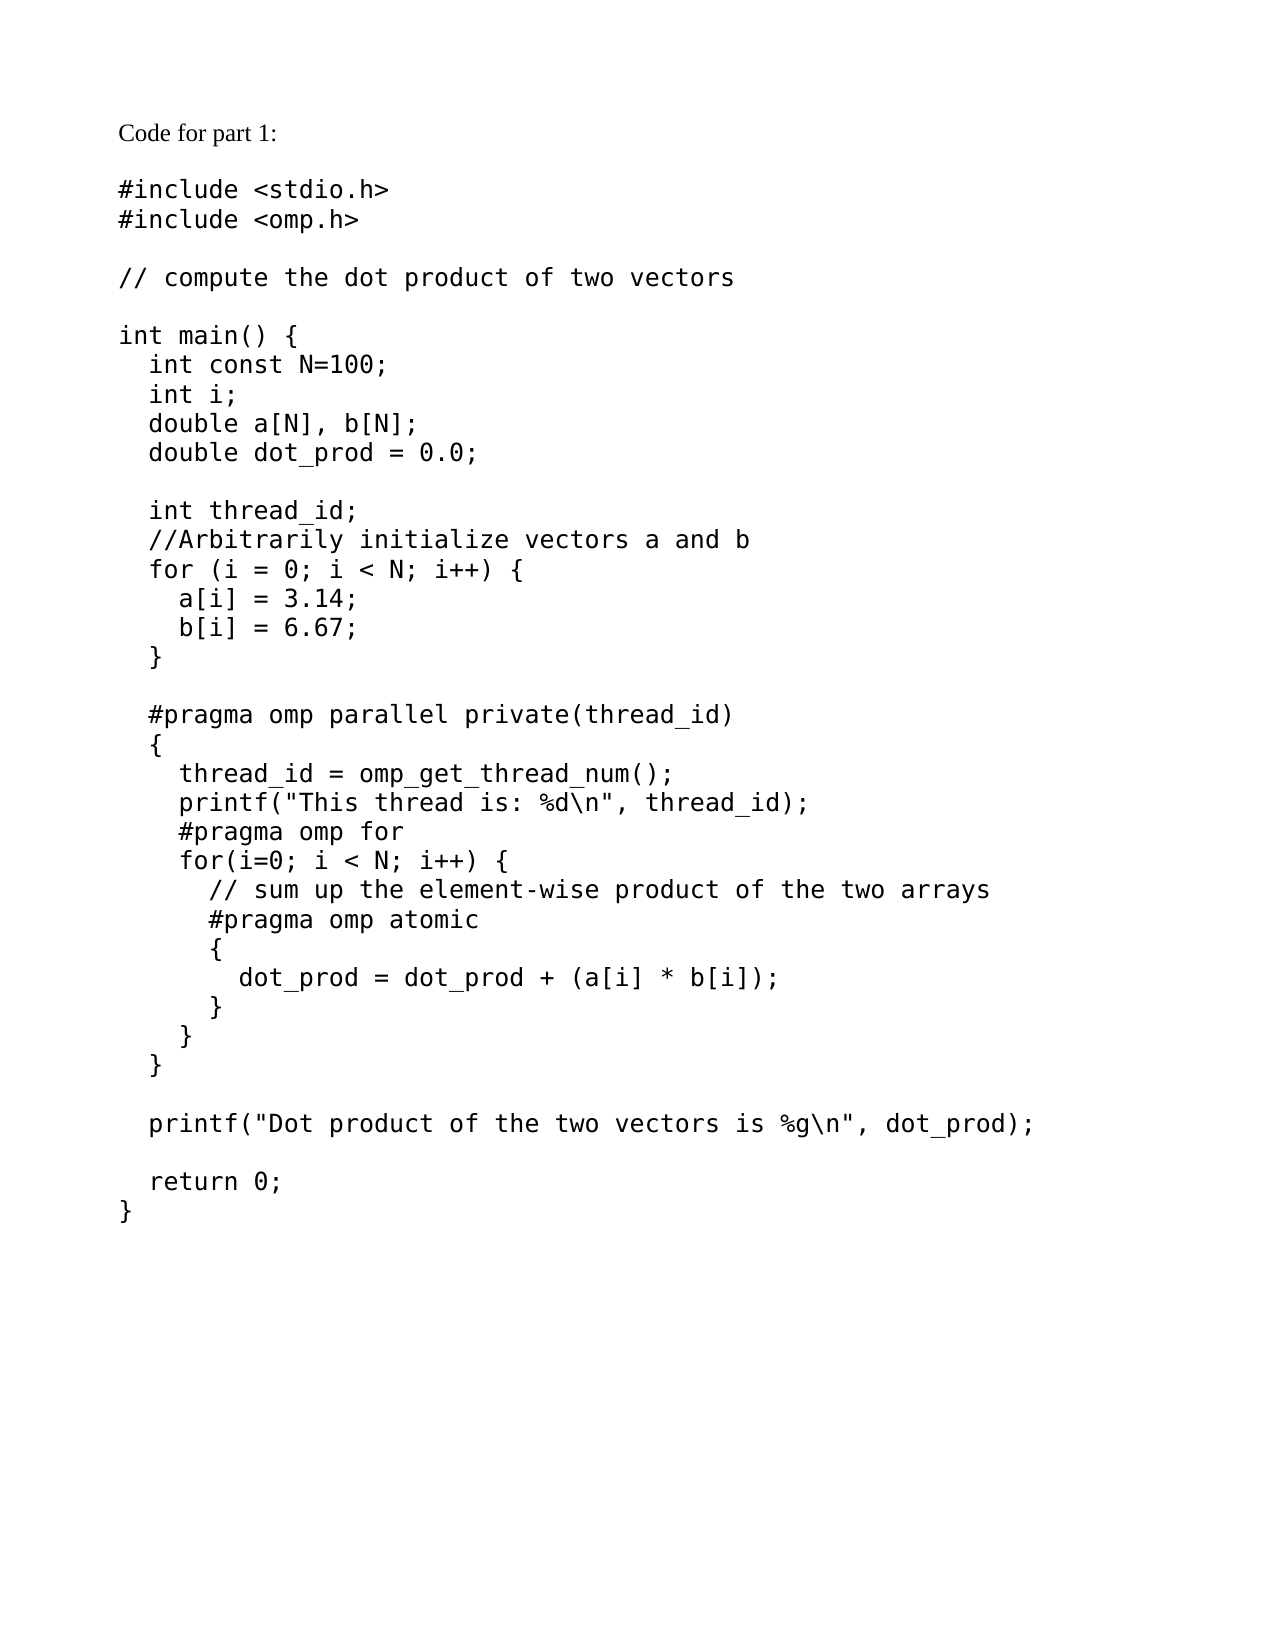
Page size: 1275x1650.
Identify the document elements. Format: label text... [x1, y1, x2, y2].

text thread_id = omp_get_thread_num(); [118, 759, 1157, 788]
text // sum up the element-wise product of the two arrays [118, 876, 1157, 905]
text //Arbitrarily initialize vectors a and b [118, 526, 1157, 555]
text double dot_prod = 0.0; [118, 438, 1157, 467]
text double a[N], b[N]; [118, 409, 1157, 438]
text #pragma omp parallel private(thread_id) [118, 701, 1157, 730]
text printf("Dot product of the two vectors is %g\n", dot_prod); [118, 1109, 1157, 1138]
text b[i] = 6.67; [118, 613, 1157, 642]
text a[i] = 3.14; [118, 584, 1157, 613]
text printf("This thread is: %d\n", thread_id); [118, 788, 1157, 817]
text int const N=100; [118, 351, 1157, 380]
text #pragma omp for [118, 817, 1157, 846]
text for (i = 0; i < N; i++) { [118, 555, 1157, 584]
text dot_prod = dot_prod + (a[i] * b[i]); [118, 963, 1157, 992]
text for(i=0; i < N; i++) { [118, 846, 1157, 876]
text } [118, 1051, 1157, 1080]
text int i; [118, 380, 1157, 409]
text return 0; [118, 1167, 1157, 1196]
text } [118, 1196, 1157, 1226]
text int main() { [118, 321, 1157, 351]
text #pragma omp atomic [118, 905, 1157, 934]
text } [118, 642, 1157, 671]
text // compute the dot product of two vectors [118, 263, 1157, 292]
text } [118, 992, 1157, 1021]
text #include <omp.h> [118, 205, 1157, 234]
text { [118, 934, 1157, 963]
text Code for part 1: [118, 118, 1157, 147]
text #include <stdio.h> [118, 176, 1157, 205]
text } [118, 1021, 1157, 1051]
text { [118, 730, 1157, 759]
text int thread_id; [118, 496, 1157, 526]
